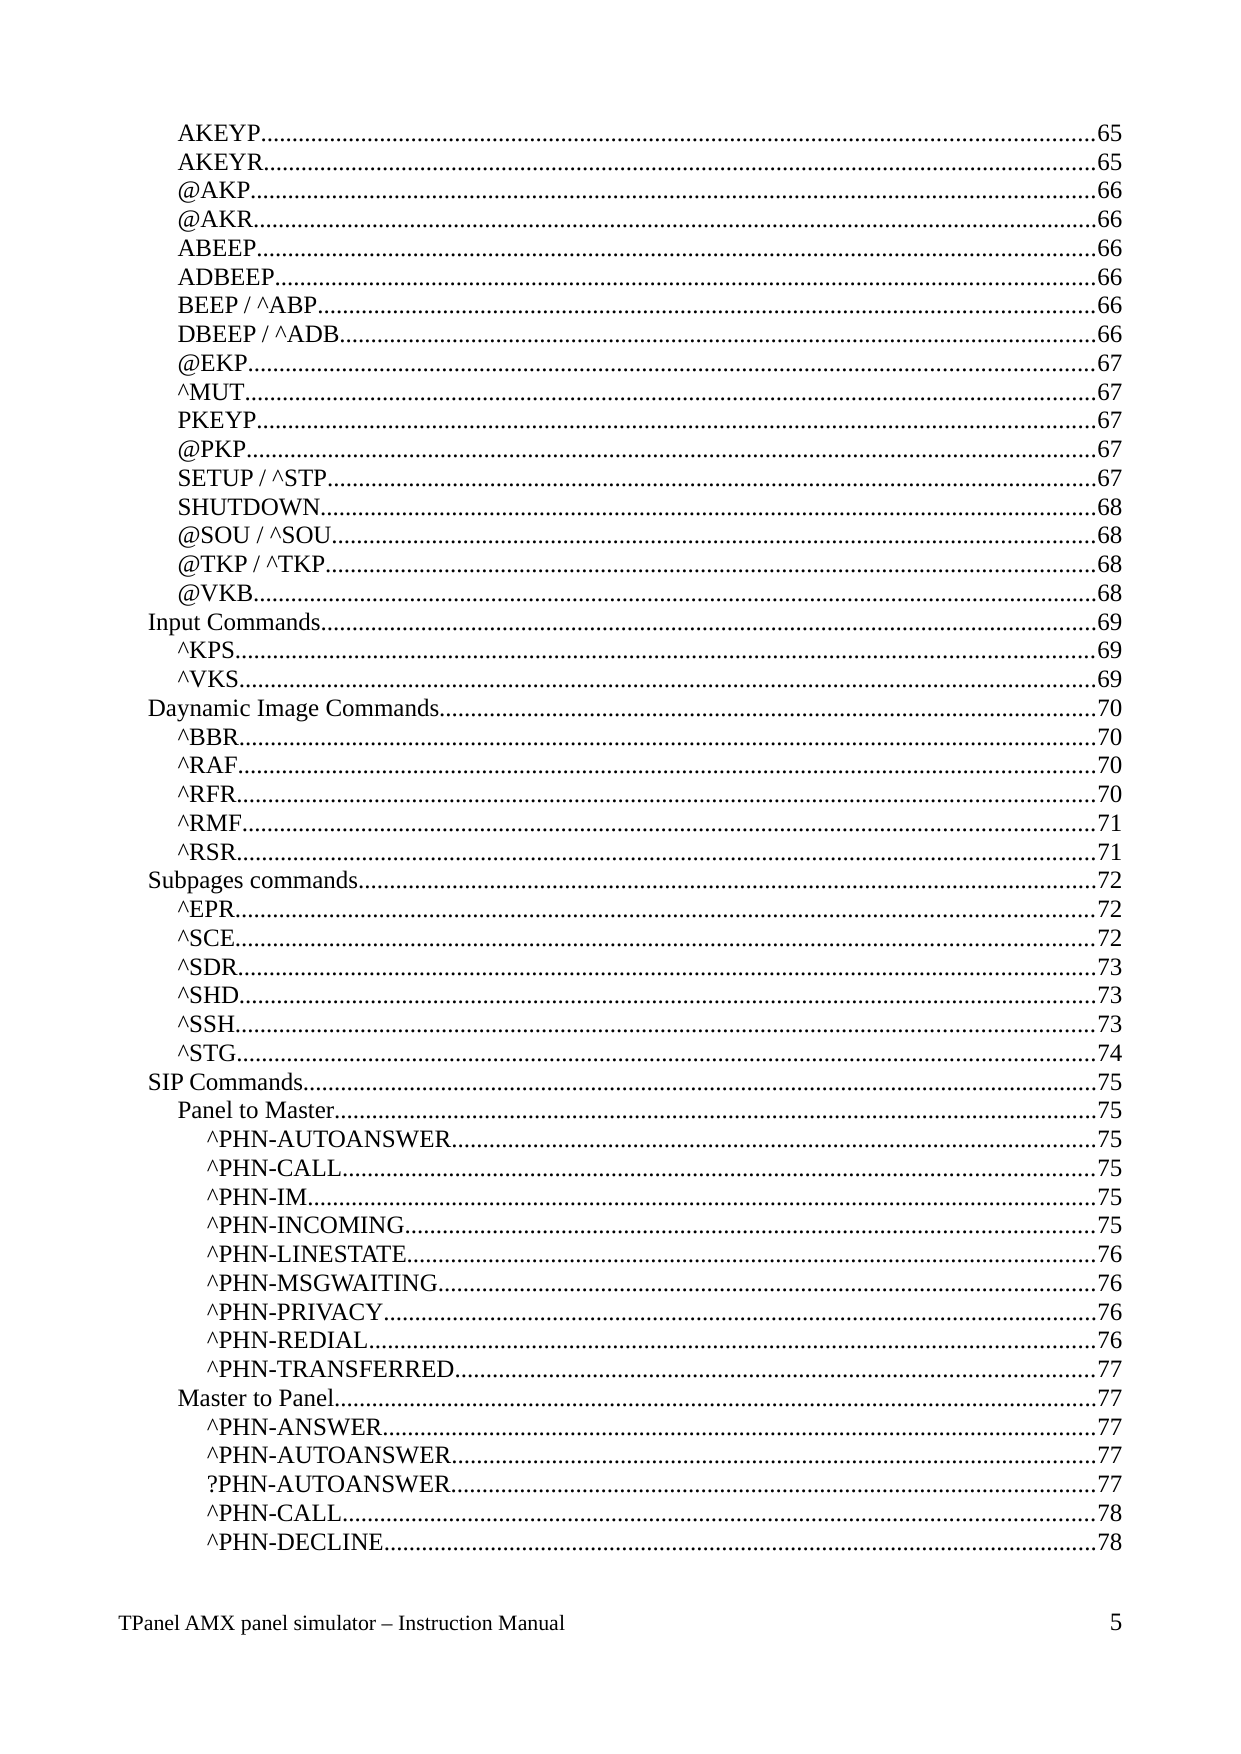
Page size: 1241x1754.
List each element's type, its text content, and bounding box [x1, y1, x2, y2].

text ^RFR 70 [177, 779, 1122, 808]
text ^PHN-ANSWER 77 [207, 1412, 1122, 1441]
text Master to Panel 77 [177, 1383, 1122, 1412]
text AKEYP 65 [177, 118, 1122, 147]
text ^PHN-MSGWAITING 76 [207, 1268, 1122, 1297]
text ^PHN-AUTOANSWER 77 [207, 1441, 1122, 1469]
text ^STG 74 [177, 1038, 1122, 1067]
text ^SCE 72 [177, 923, 1122, 952]
text Panel to Master 75 [177, 1096, 1122, 1124]
text ?PHN-AUTOANSWER 77 [207, 1469, 1122, 1498]
text ^PHN-DECLINE 78 [207, 1527, 1122, 1556]
text BEEP / ^ABP 66 [177, 291, 1122, 319]
text SHUTDOWN 68 [177, 492, 1122, 521]
text ^PHN-CALL 75 [207, 1153, 1122, 1182]
text @TKP / ^TKP 68 [177, 549, 1122, 578]
text ^RSR 71 [177, 837, 1122, 866]
text @AKP 66 [177, 176, 1122, 204]
text ADBEEP 66 [177, 262, 1122, 291]
text @PKP 67 [177, 434, 1122, 463]
text ^PHN-LINESTATE 76 [207, 1239, 1122, 1268]
text ABEEP 66 [177, 233, 1122, 262]
text ^PHN-AUTOANSWER 75 [207, 1124, 1122, 1153]
text @VKB 68 [177, 578, 1122, 607]
text ^PHN-TRANSFERRED 77 [207, 1354, 1122, 1383]
text SETUP / ^STP 67 [177, 463, 1122, 492]
text DBEEP / ^ADB 66 [177, 319, 1122, 348]
text ^PHN-PRIVACY 76 [207, 1297, 1122, 1326]
text Subpages commands 72 [148, 866, 1122, 894]
text ^EPR 72 [177, 894, 1122, 923]
text @SOU / ^SOU 68 [177, 521, 1122, 549]
text ^PHN-CALL 78 [207, 1498, 1122, 1527]
text ^PHN-IM 75 [207, 1182, 1122, 1211]
text ^RMF 71 [177, 808, 1122, 837]
text ^SHD 73 [177, 981, 1122, 1009]
text SIP Commands 75 [148, 1067, 1122, 1096]
text ^VKS 69 [177, 664, 1122, 693]
text PKEYP 67 [177, 406, 1122, 434]
text @EKP 67 [177, 348, 1122, 377]
text @AKR 66 [177, 204, 1122, 233]
text ^SDR 73 [177, 952, 1122, 981]
text ^PHN-INCOMING 75 [207, 1211, 1122, 1239]
text ^SSH 73 [177, 1009, 1122, 1038]
text ^MUT 67 [177, 377, 1122, 406]
text Input Commands 69 [148, 607, 1122, 636]
text ^RAF 70 [177, 751, 1122, 779]
text AKEYR 65 [177, 147, 1122, 176]
text ^BBR 70 [177, 722, 1122, 751]
text ^PHN-REDIAL 76 [207, 1326, 1122, 1354]
text ^KPS 69 [177, 636, 1122, 664]
text Daynamic Image Commands 70 [148, 693, 1122, 722]
